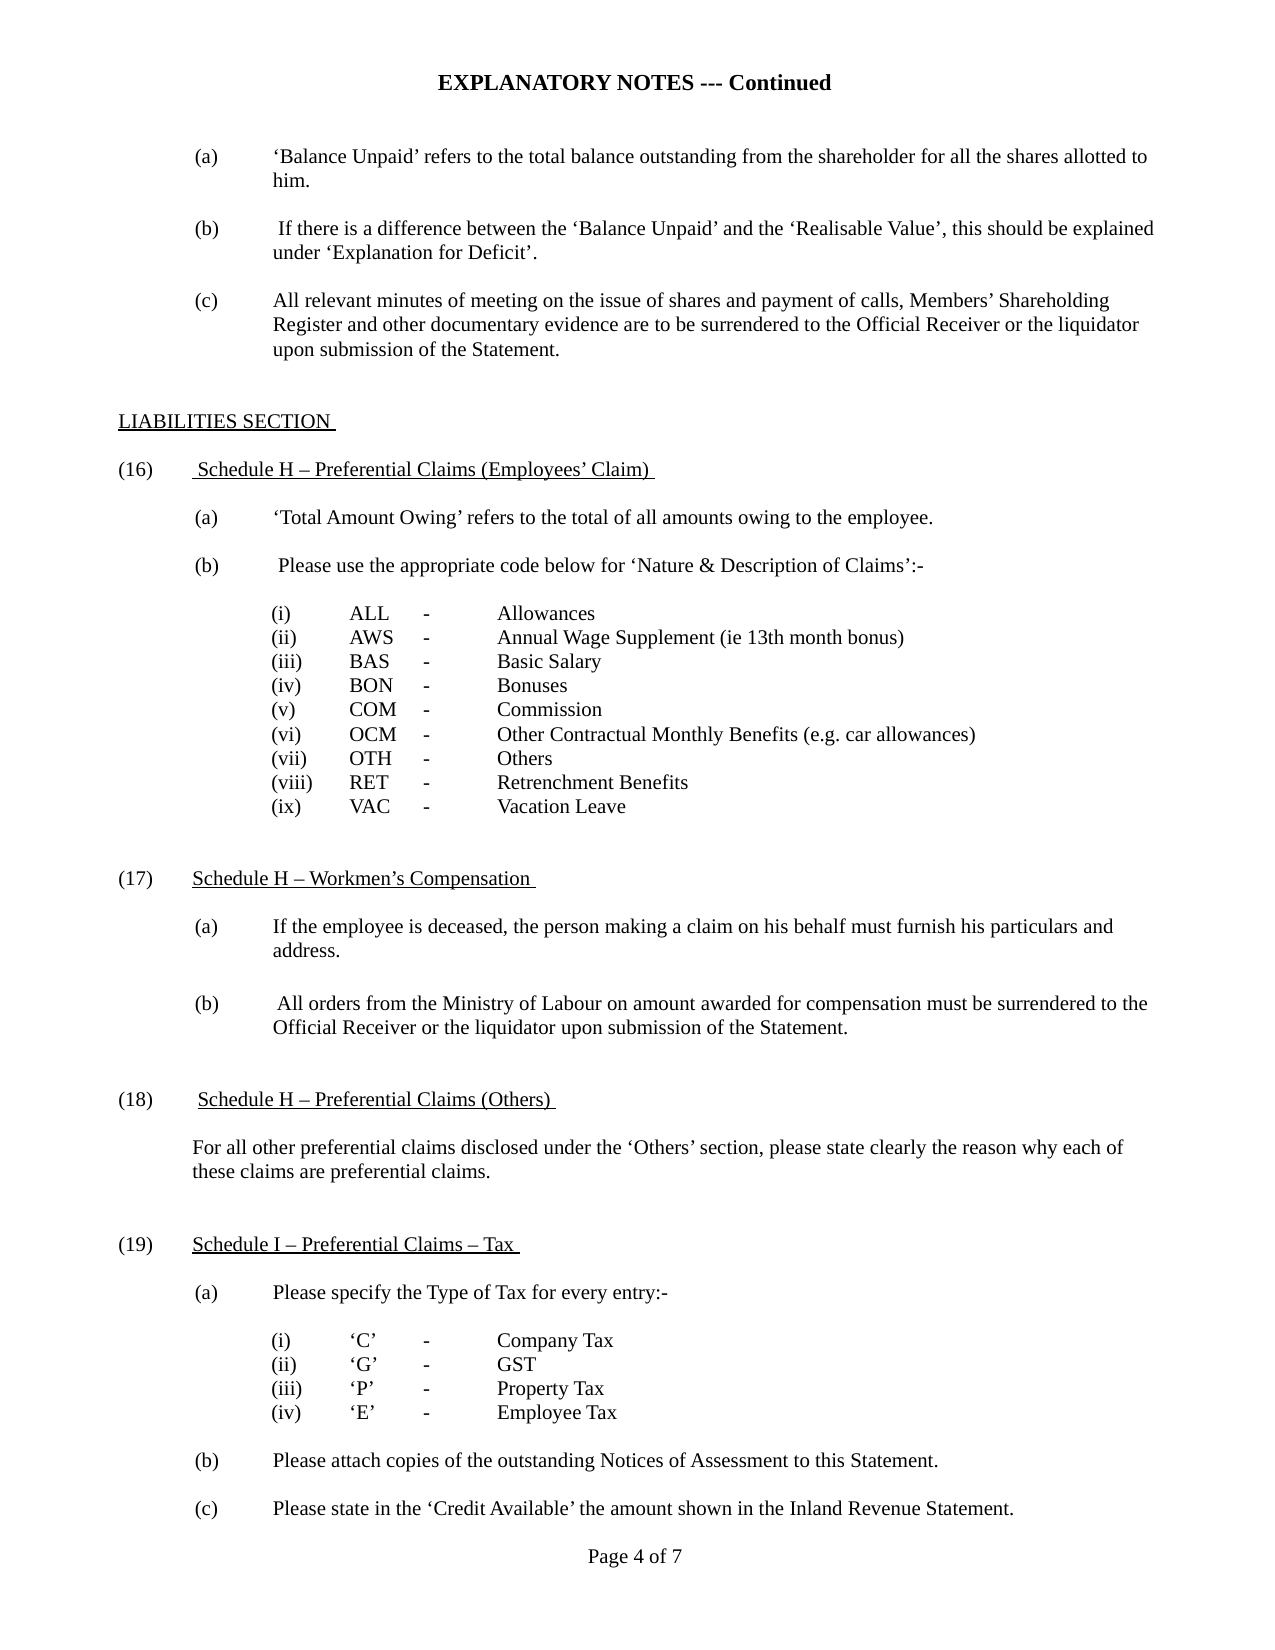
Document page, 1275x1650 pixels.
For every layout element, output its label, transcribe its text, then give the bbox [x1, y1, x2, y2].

text (viii) RET - Retrenchment Benefits [271, 769, 1157, 794]
text LIABILITIES SECTION [118, 409, 1157, 433]
text (i) ‘C’ - Company Tax [271, 1328, 1157, 1352]
text Page 4 of 7 [118, 1544, 1157, 1568]
text (17) Schedule H – Workmen’s Compensation [118, 866, 1157, 890]
text (vi) OCM - Other Contractual Monthly Benefits (e.g. car allowances) [271, 721, 1157, 746]
text (b) If there is a difference between the ‘Balance Unpaid’ and the ‘Realisable Value’, this should be explained under ‘Explanation for Deficit’. [194, 216, 1157, 264]
text (iv) BON - Bonuses [271, 673, 1157, 697]
text (18) Schedule H – Preferential Claims (Others) [118, 1087, 1157, 1111]
text (19) Schedule I – Preferential Claims – Tax [118, 1231, 1157, 1256]
text (ix) VAC - Vacation Leave [271, 794, 1157, 818]
text (vii) OTH - Others [271, 746, 1157, 769]
text (i) ALL - Allowances [271, 601, 1157, 625]
text (iii) ‘P’ - Property Tax [271, 1376, 1157, 1400]
text For all other preferential claims disclosed under the ‘Others’ section, please state clearly the reason why each of these claims are preferential claims. [118, 1135, 1157, 1183]
text EXPLANATORY NOTES --- Continued [118, 69, 1157, 96]
text (v) COM - Commission [271, 697, 1157, 721]
text (b) Please attach copies of the outstanding Notices of Assessment to this Statement. [194, 1448, 1157, 1472]
text (a) ‘Total Amount Owing’ refers to the total of all amounts owing to the employee. [194, 505, 1157, 529]
text (ii) AWS - Annual Wage Supplement (ie 13th month bonus) [271, 625, 1157, 649]
text (ii) ‘G’ - GST [271, 1352, 1157, 1376]
text (a) ‘Balance Unpaid’ refers to the total balance outstanding from the shareholder for all the shares allotted to him. [194, 144, 1157, 192]
text (c) Please state in the ‘Credit Available’ the amount shown in the Inland Revenue Statement. [194, 1496, 1157, 1520]
text (16) Schedule H – Preferential Claims (Employees’ Claim) [118, 457, 1157, 481]
text (b) Please use the appropriate code below for ‘Nature & Description of Claims’:- [194, 553, 1157, 577]
text (iv) ‘E’ - Employee Tax [271, 1400, 1157, 1424]
text (a) If the employee is deceased, the person making a claim on his behalf must furnish his particulars and address. [194, 914, 1157, 962]
text (b) All orders from the Ministry of Labour on amount awarded for compensation must be surrendered to the Official Receiver or the liquidator upon submission of the Statement. [194, 991, 1157, 1039]
text (c) All relevant minutes of meeting on the issue of shares and payment of calls, Members’ Shareholding Register and other documentary evidence are to be surrendered to the Official Receiver or the liquidator upon submission of the Statement. [194, 288, 1157, 361]
text (iii) BAS - Basic Salary [271, 649, 1157, 673]
text (a) Please specify the Type of Tax for every entry:- [194, 1279, 1157, 1304]
